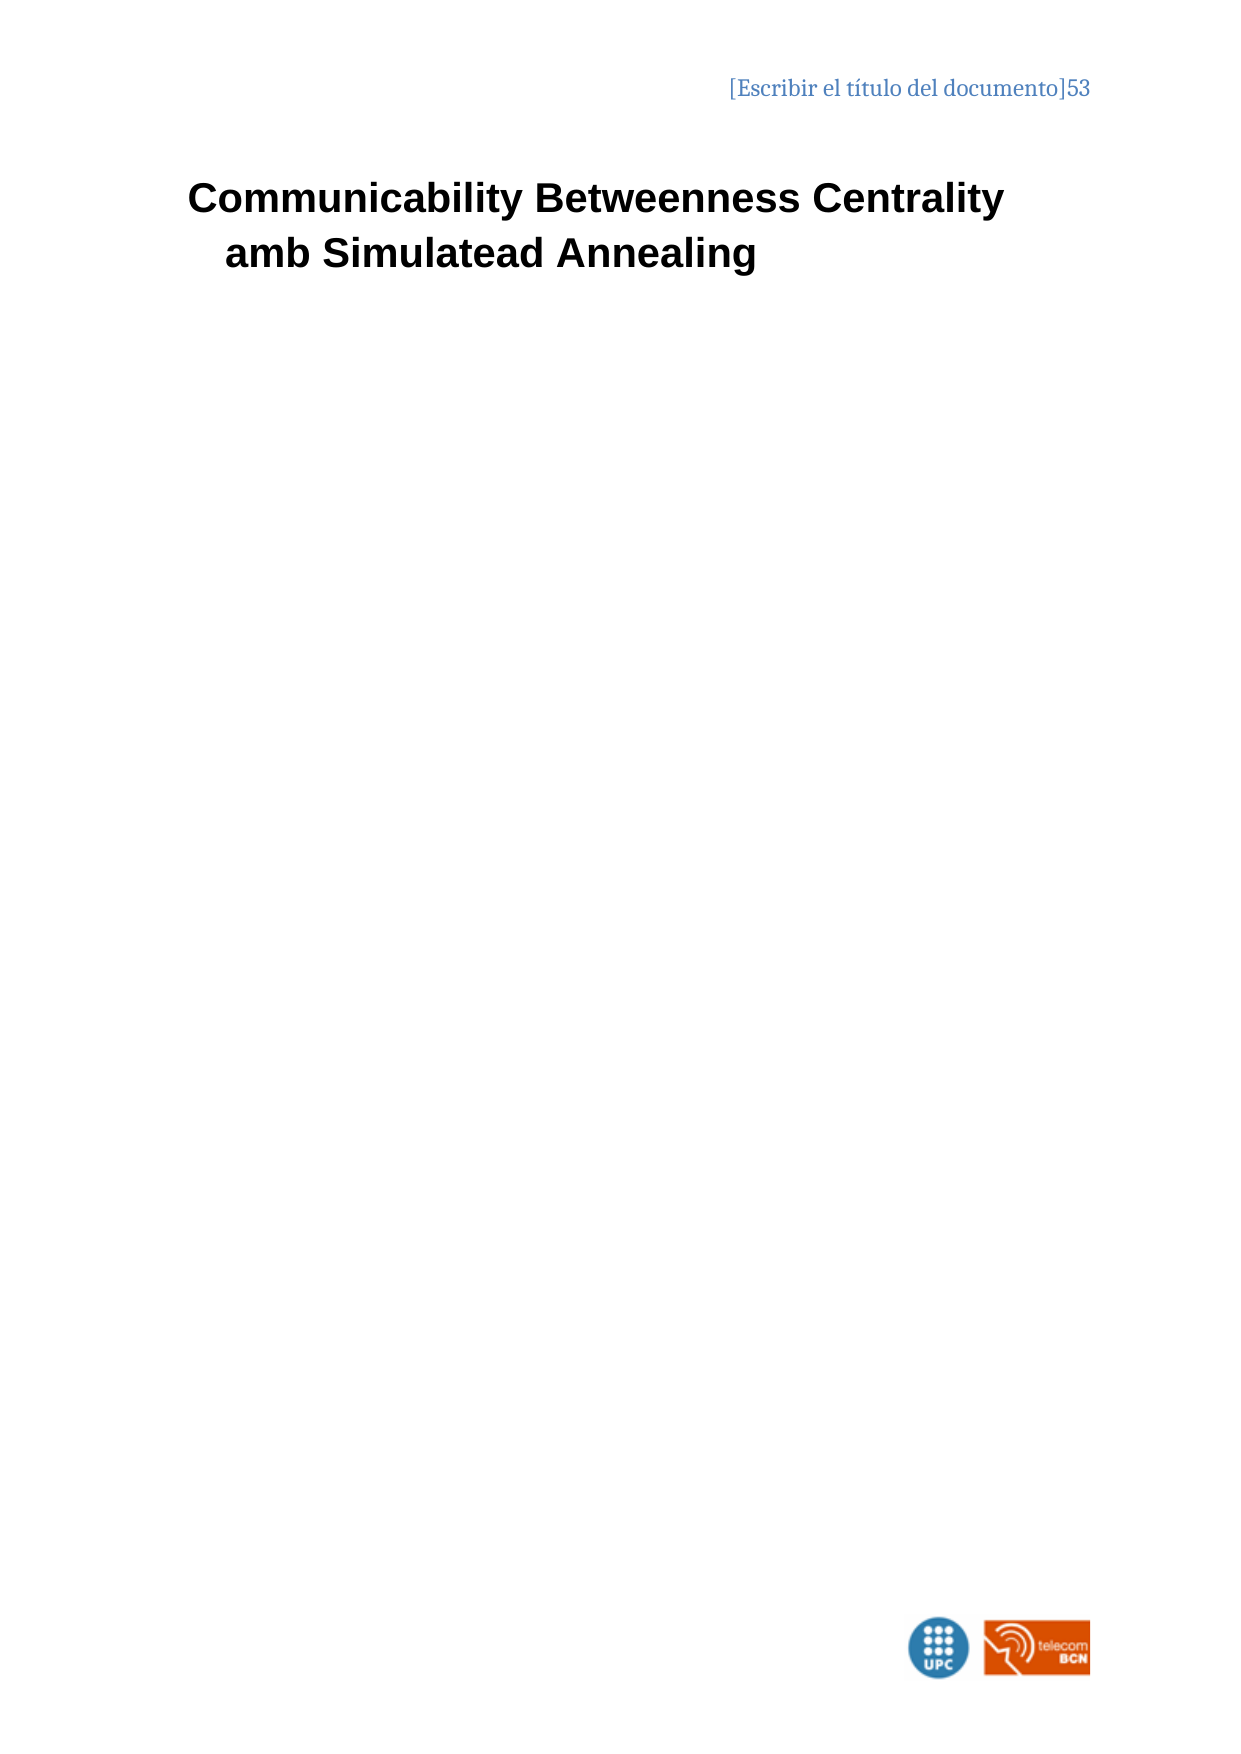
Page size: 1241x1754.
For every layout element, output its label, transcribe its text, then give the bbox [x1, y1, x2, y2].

picture [904, 1614, 1091, 1681]
subtitle Communicability Betweenness Centrality amb Simulatead Annealing [187, 173, 1090, 276]
